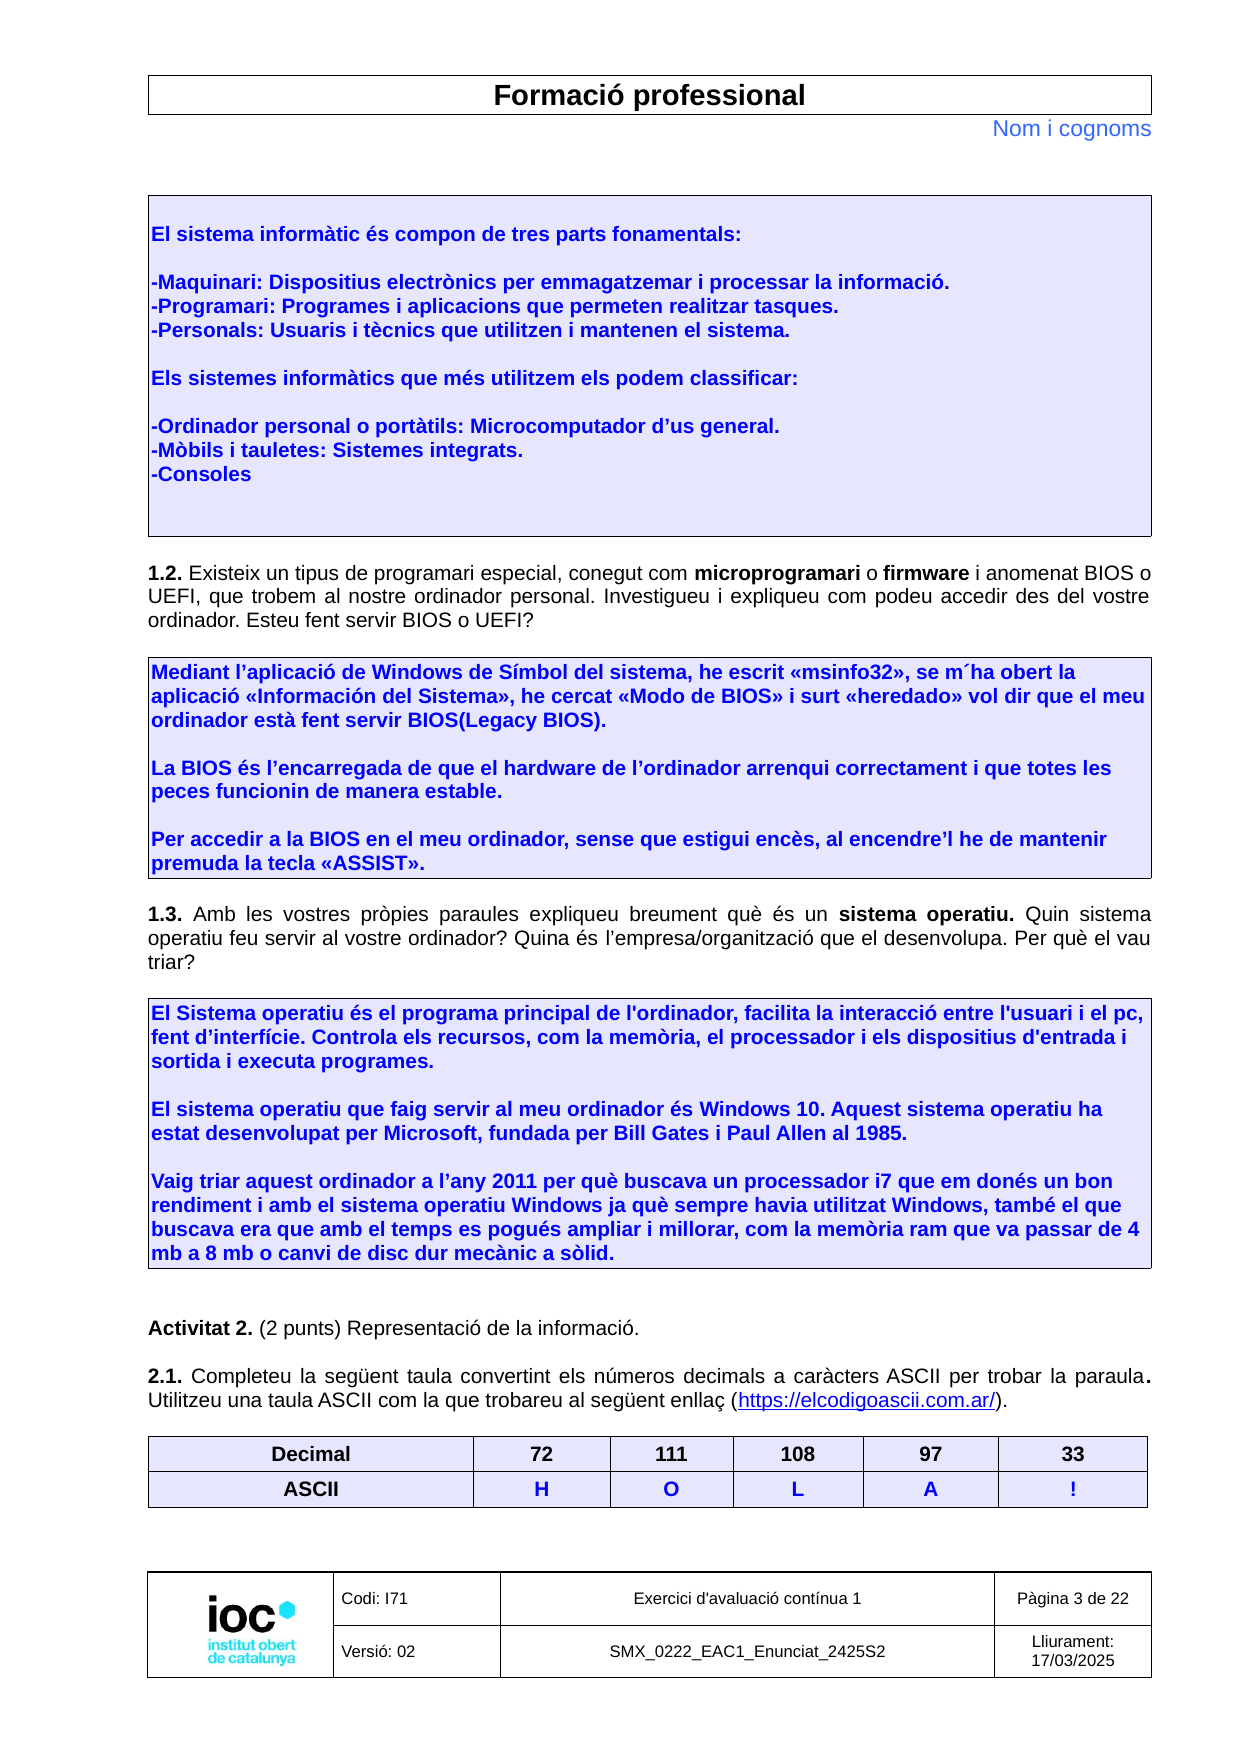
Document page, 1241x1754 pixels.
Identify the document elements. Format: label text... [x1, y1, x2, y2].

text Per accedir a la BIOS en el meu ordinador, sense que estigui encès, al encendre’l he de mantenir premuda la tecla «ASSIST». [149, 824, 1151, 878]
text -Consoles [149, 458, 1151, 482]
table_header 108 [734, 1437, 863, 1471]
text El sistema operatiu que faig servir al meu ordinador és Windows 10. Aquest sistema operatiu ha estat desenvolupat per Microsoft, fundada per Bill Gates i Paul Allen al 1985. [149, 1094, 1151, 1142]
table_cell H [474, 1472, 610, 1507]
table_header 97 [864, 1437, 998, 1471]
text Mediant l’aplicació de Windows de Símbol del sistema, he escrit «msinfo32», se m´ha obert la aplicació «Información del Sistema», he cercat «Modo de BIOS» i surt «heredado» vol dir que el meu ordinador està fent servir BIOS(Legacy BIOS). [149, 658, 1151, 728]
table_cell L [734, 1472, 863, 1507]
text Els sistemes informàtics que més utilitzem els podem classificar: [149, 363, 1151, 387]
text La BIOS és l’encarregada de que el hardware de l’ordinador arrenqui correctament i que totes les peces funcionin de manera estable. [149, 752, 1151, 800]
text -Maquinari: Dispositius electrònics per emmagatzemar i processar la informació. [149, 267, 1151, 291]
table_header Decimal [149, 1437, 473, 1471]
text -Programari: Programes i aplicacions que permeten realitzar tasques. [149, 291, 1151, 315]
table_cell ! [999, 1472, 1147, 1507]
table_cell ASCII [149, 1472, 473, 1507]
picture [195, 1581, 309, 1677]
text -Personals: Usuaris i tècnics que utilitzen i mantenen el sistema. [149, 315, 1151, 339]
text 1.2. Existeix un tipus de programari especial, conegut com microprogramari o firmware i anomenat BIOS o UEFI, que trobem al nostre ordinador personal. Investigueu i expliqueu com podeu accedir des del vostre ordinador. Esteu fent servir BIOS o UEFI? [148, 560, 1151, 632]
table_cell A [864, 1472, 998, 1507]
text 2.1. Completeu la següent taula convertint els números decimals a caràcters ASCII per trobar la paraula. Utilitzeu una taula ASCII com la que trobareu al següent enllaç (https://elcodigoascii.com.ar/). [148, 1364, 1151, 1412]
text -Mòbils i tauletes: Sistemes integrats. [149, 434, 1151, 458]
text -Ordinador personal o portàtils: Microcomputador d’us general. [149, 411, 1151, 434]
text El sistema informàtic és compon de tres parts fonamentals: [149, 219, 1151, 243]
text El Sistema operatiu és el programa principal de l'ordinador, facilita la interacció entre l'usuari i el pc, fent d’interfície. Controla els recursos, com la memòria, el processador i els dispositius d'entrada i sortida i executa programes. [149, 999, 1151, 1070]
text 1.3. Amb les vostres pròpies paraules expliqueu breument què és un sistema operatiu. Quin sistema operatiu feu servir al vostre ordinador? Quina és l’empresa/organització que el desenvolupa. Per què el vau triar? [148, 902, 1151, 974]
text Activitat 2. (2 punts) Representació de la informació. [148, 1316, 1151, 1340]
text Vaig triar aquest ordinador a l’any 2011 per què buscava un processador i7 que em donés un bon rendiment i amb el sistema operatiu Windows ja què sempre havia utilitzat Windows, també el que buscava era que amb el temps es pogués ampliar i millorar, com la memòria ram que va passar de 4 mb a 8 mb o canvi de disc dur mecànic a sòlid. [149, 1166, 1151, 1268]
table_cell O [611, 1472, 733, 1507]
table_header 111 [611, 1437, 733, 1471]
table_header 72 [474, 1437, 610, 1471]
table_header 33 [999, 1437, 1147, 1471]
